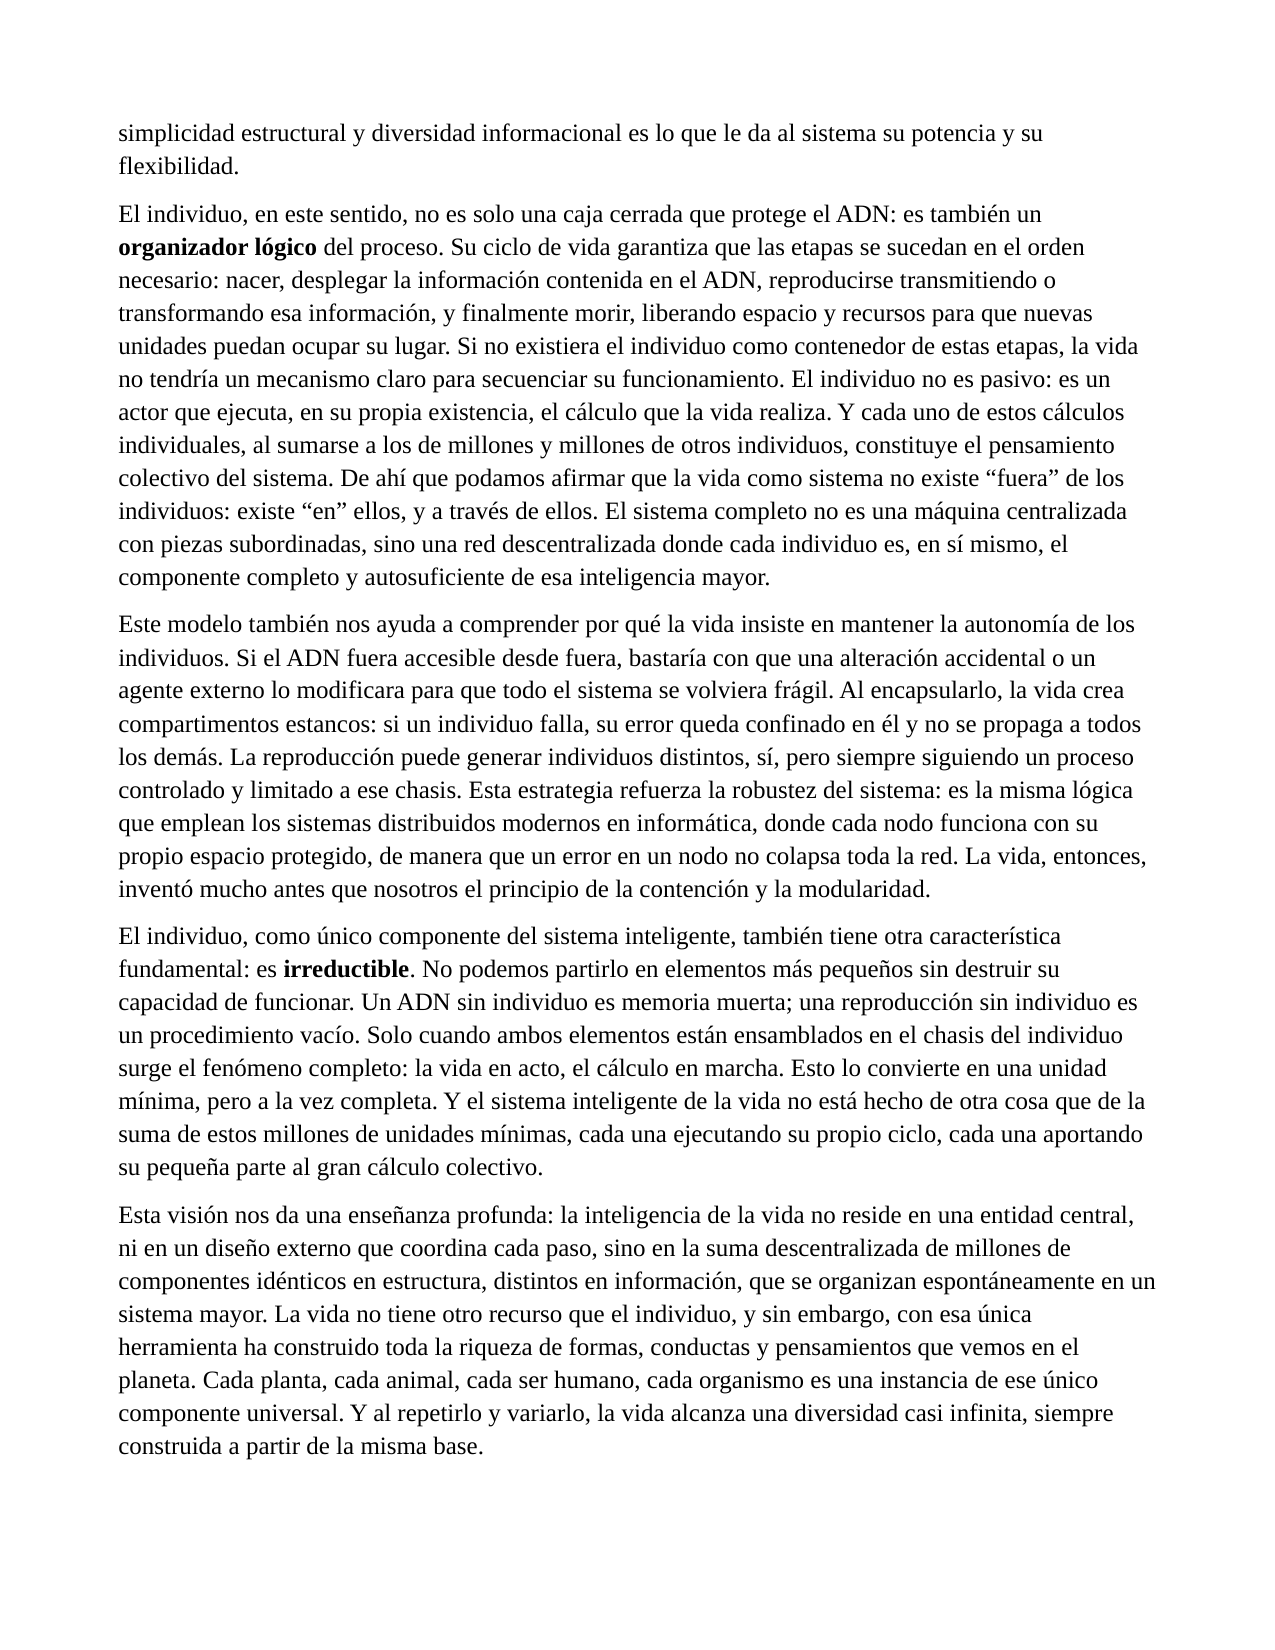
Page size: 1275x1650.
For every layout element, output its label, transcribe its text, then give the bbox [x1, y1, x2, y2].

text simplicidad estructural y diversidad informacional es lo que le da al sistema su potencia y su flexibilidad. [118, 118, 1157, 180]
text El individuo, como único componente del sistema inteligente, también tiene otra característica fundamental: es irreductible. No podemos partirlo en elementos más pequeños sin destruir su capacidad de funcionar. Un ADN sin individuo es memoria muerta; una reproducción sin individuo es un procedimiento vacío. Solo cuando ambos elementos están ensamblados en el chasis del individuo surge el fenómeno completo: la vida en acto, el cálculo en marcha. Esto lo convierte en una unidad mínima, pero a la vez completa. Y el sistema inteligente de la vida no está hecho de otra cosa que de la suma de estos millones de unidades mínimas, cada una ejecutando su propio ciclo, cada una aportando su pequeña parte al gran cálculo colectivo. [118, 921, 1157, 1181]
text Este modelo también nos ayuda a comprender por qué la vida insiste en mantener la autonomía de los individuos. Si el ADN fuera accesible desde fuera, bastaría con que una alteración accidental o un agente externo lo modificara para que todo el sistema se volviera frágil. Al encapsularlo, la vida crea compartimentos estancos: si un individuo falla, su error queda confinado en él y no se propaga a todos los demás. La reproducción puede generar individuos distintos, sí, pero siempre siguiendo un proceso controlado y limitado a ese chasis. Esta estrategia refuerza la robustez del sistema: es la misma lógica que emplean los sistemas distribuidos modernos en informática, donde cada nodo funciona con su propio espacio protegido, de manera que un error en un nodo no colapsa toda la red. La vida, entonces, inventó mucho antes que nosotros el principio de la contención y la modularidad. [118, 609, 1157, 902]
text El individuo, en este sentido, no es solo una caja cerrada que protege el ADN: es también un organizador lógico del proceso. Su ciclo de vida garantiza que las etapas se sucedan en el orden necesario: nacer, desplegar la información contenida en el ADN, reproducirse transmitiendo o transformando esa información, y finalmente morir, liberando espacio y recursos para que nuevas unidades puedan ocupar su lugar. Si no existiera el individuo como contenedor de estas etapas, la vida no tendría un mecanismo claro para secuenciar su funcionamiento. El individuo no es pasivo: es un actor que ejecuta, en su propia existencia, el cálculo que la vida realiza. Y cada uno de estos cálculos individuales, al sumarse a los de millones y millones de otros individuos, constituye el pensamiento colectivo del sistema. De ahí que podamos afirmar que la vida como sistema no existe “fuera” de los individuos: existe “en” ellos, y a través de ellos. El sistema completo no es una máquina centralizada con piezas subordinadas, sino una red descentralizada donde cada individuo es, en sí mismo, el componente completo y autosuficiente de esa inteligencia mayor. [118, 199, 1157, 591]
text Esta visión nos da una enseñanza profunda: la inteligencia de la vida no reside en una entidad central, ni en un diseño externo que coordina cada paso, sino en la suma descentralizada de millones de componentes idénticos en estructura, distintos en información, que se organizan espontáneamente en un sistema mayor. La vida no tiene otro recurso que el individuo, y sin embargo, con esa única herramienta ha construido toda la riqueza de formas, conductas y pensamientos que vemos en el planeta. Cada planta, cada animal, cada ser humano, cada organismo es una instancia de ese único componente universal. Y al repetirlo y variarlo, la vida alcanza una diversidad casi infinita, siempre construida a partir de la misma base. [118, 1200, 1157, 1460]
